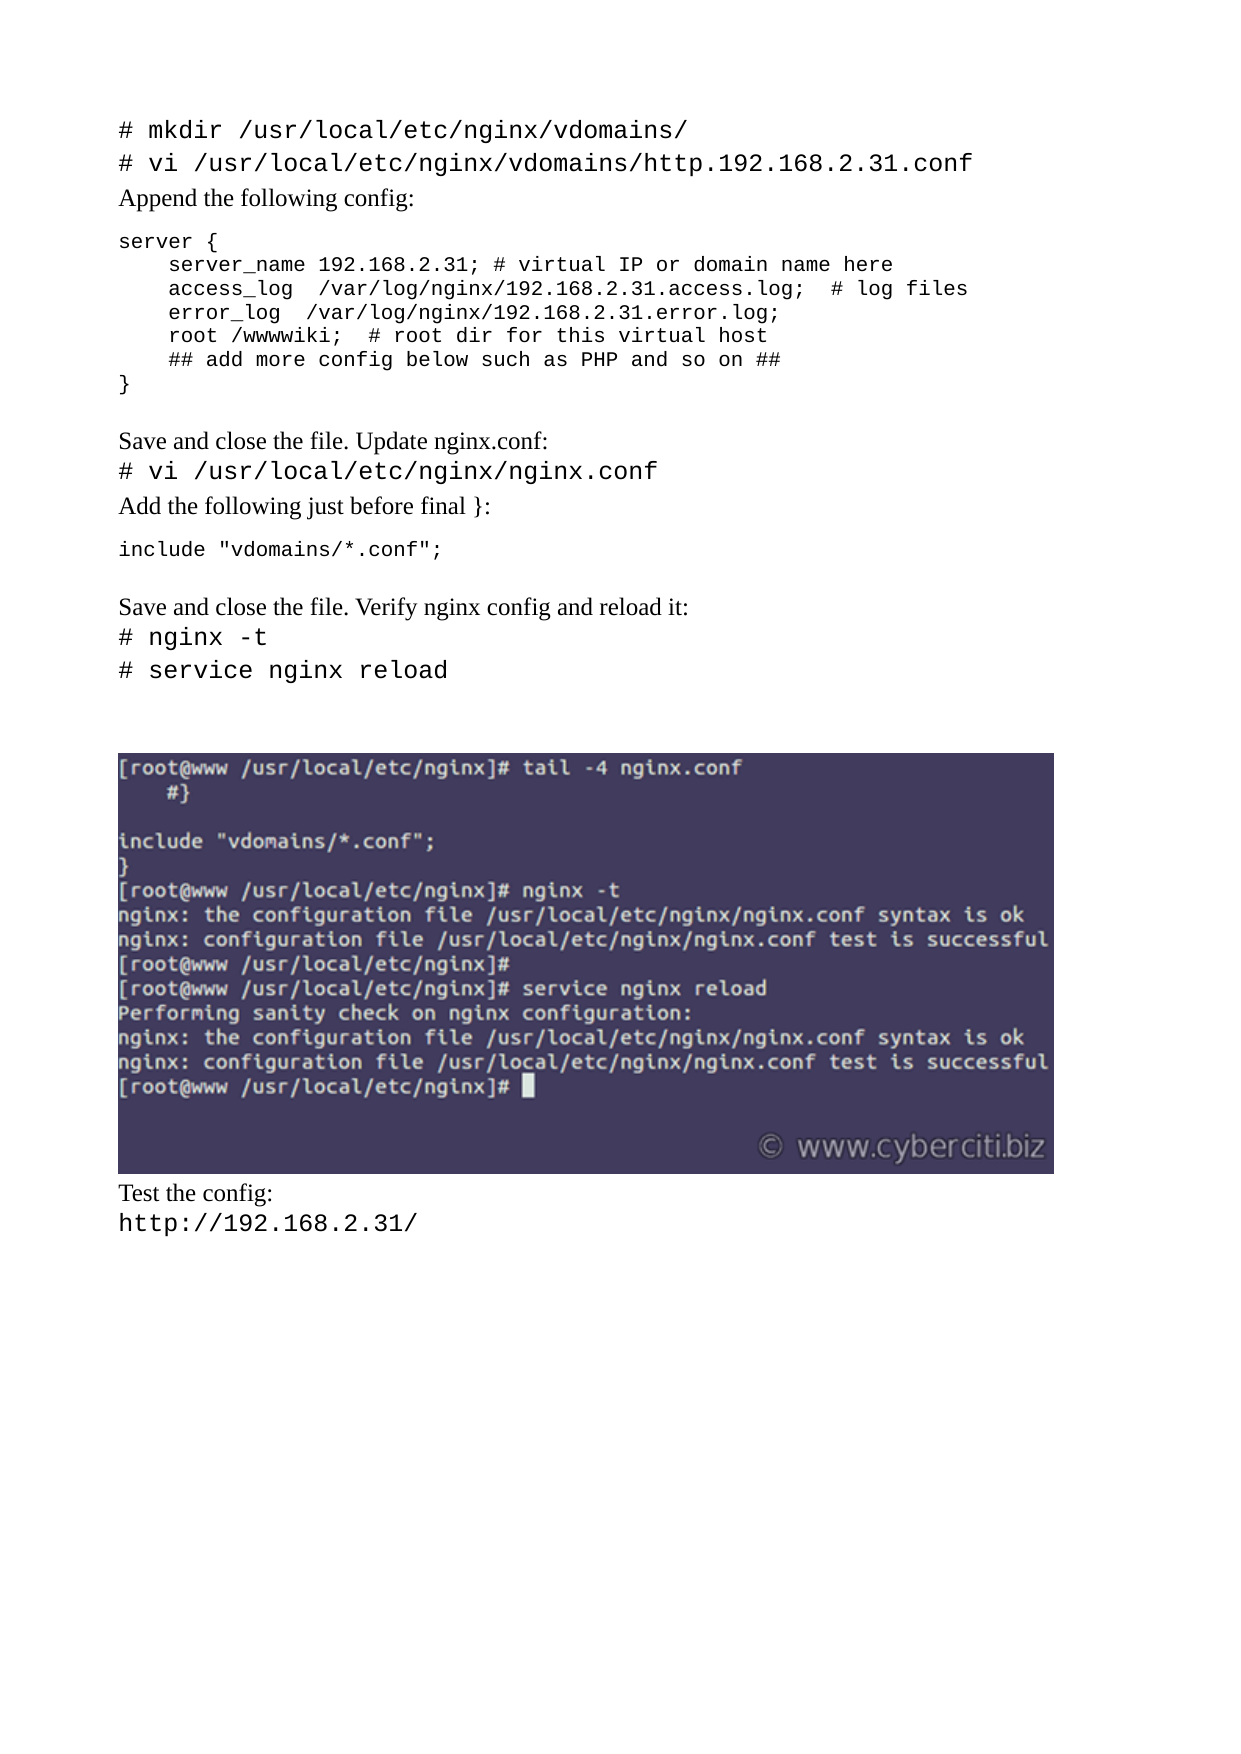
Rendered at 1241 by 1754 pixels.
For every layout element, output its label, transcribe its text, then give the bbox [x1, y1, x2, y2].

text server_name 192.168.2.31; # virtual IP or domain name here [118, 254, 1122, 278]
text error_log /var/log/nginx/192.168.2.31.error.log; [118, 302, 1122, 325]
text server { [118, 231, 1122, 254]
text include "vdomains/*.conf"; [118, 539, 1122, 563]
text Save and close the file. Update nginx.conf: # vi /usr/local/etc/nginx/nginx.conf Add the following just before final }: [118, 426, 1122, 520]
text Save and close the file. Verify nginx config and reload it: # nginx -t # service nginx reload Test the config: http://192.168.2.31/ [118, 592, 1122, 1239]
text ## add more config below such as PHP and so on ## [118, 349, 1122, 373]
picture [118, 753, 1054, 1174]
text access_log /var/log/nginx/192.168.2.31.access.log; # log files [118, 278, 1122, 302]
text # mkdir /usr/local/etc/nginx/vdomains/ # vi /usr/local/etc/nginx/vdomains/http.192.168.2.31.conf Append the following config: [118, 118, 1122, 212]
text } [118, 373, 1122, 396]
text root /wwwwiki; # root dir for this virtual host [118, 325, 1122, 349]
